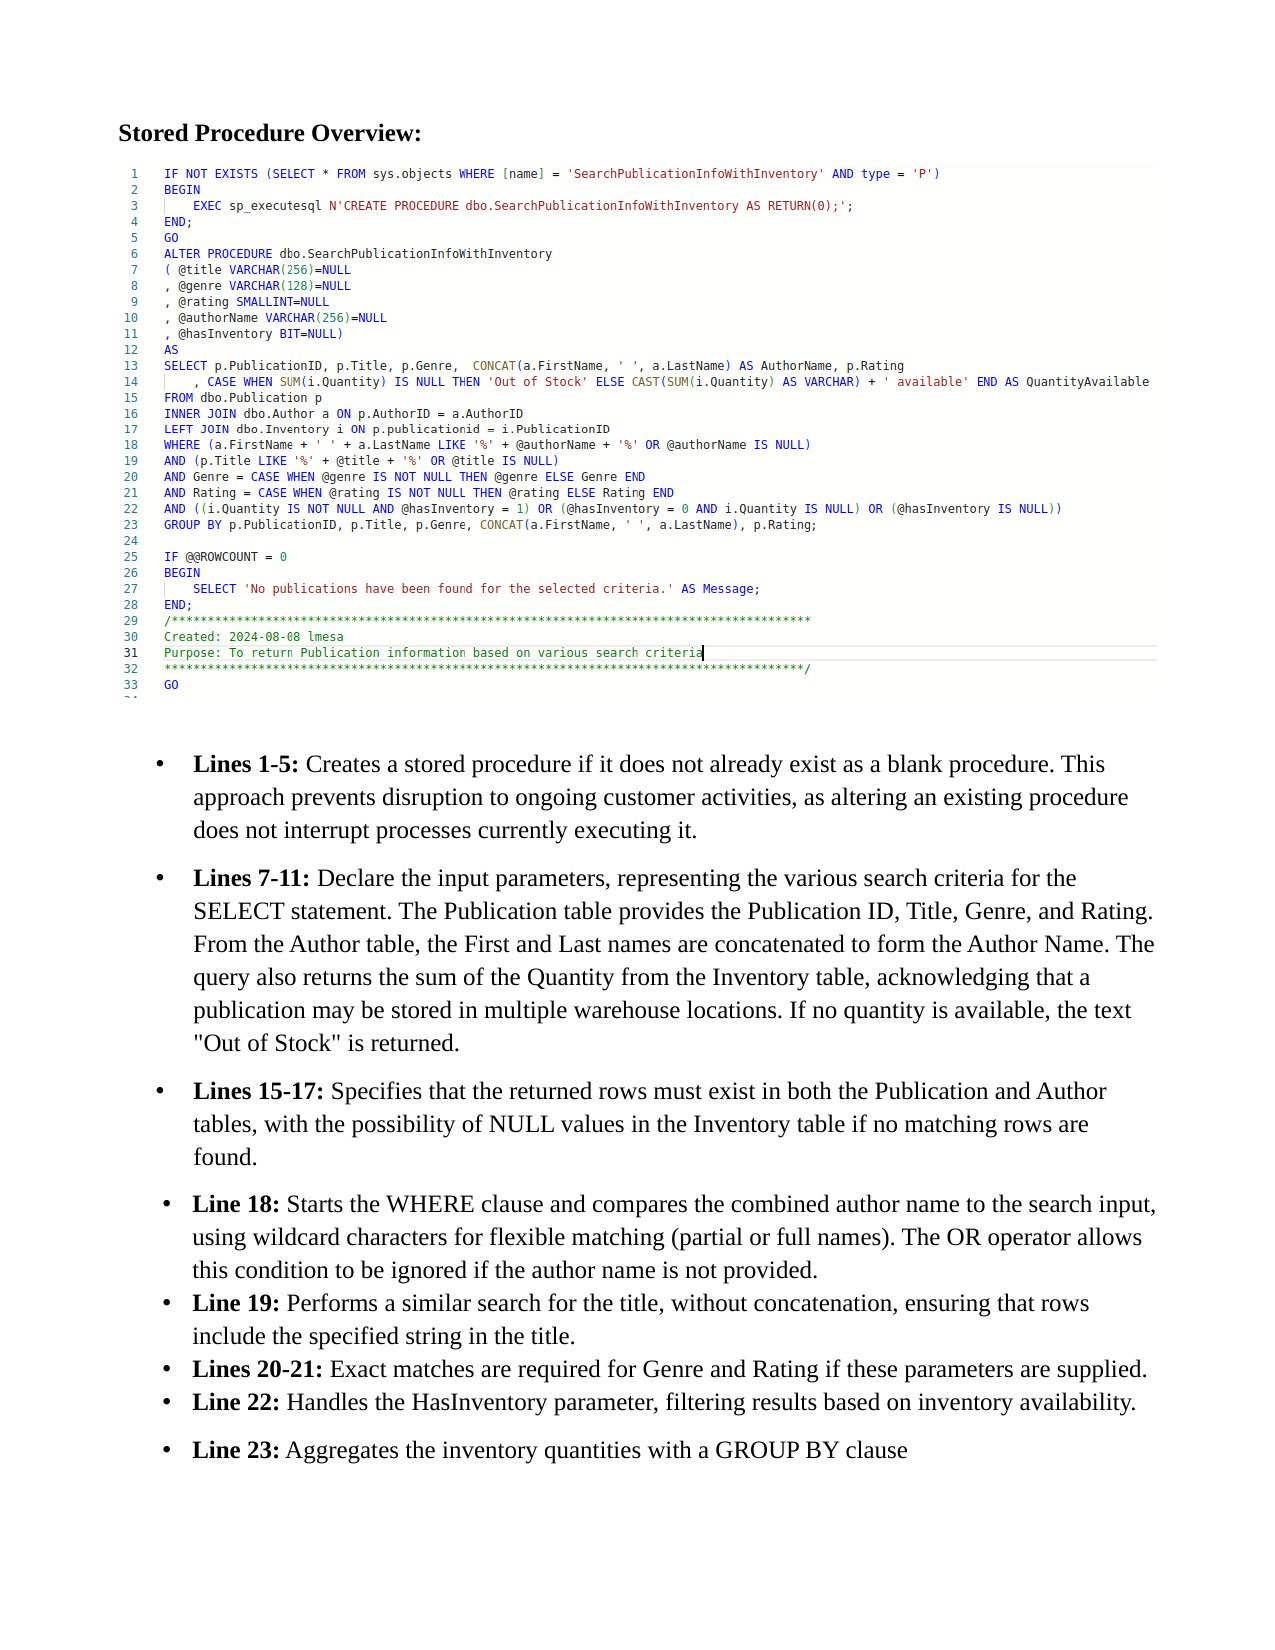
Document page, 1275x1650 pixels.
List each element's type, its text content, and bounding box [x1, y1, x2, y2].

list Lines 20-21: Exact matches are required for Genre and Rating if these parameters are supplied. [162, 1354, 1157, 1383]
text Stored Procedure Overview: [118, 118, 1157, 147]
list Lines 15-17: Specifies that the returned rows must exist in both the Publication and Author tables, with the possibility of NULL values in the Inventory table if no matching rows are found. [156, 1076, 1157, 1171]
list Line 22: Handles the HasInventory parameter, filtering results based on inventory availability. [162, 1387, 1157, 1416]
picture [118, 165, 1157, 698]
list Line 23: Aggregates the inventory quantities with a GROUP BY clause [162, 1435, 1157, 1464]
list Line 19: Performs a similar search for the title, without concatenation, ensuring that rows include the specified string in the title. [162, 1288, 1157, 1350]
list Line 18: Starts the WHERE clause and compares the combined author name to the search input, using wildcard characters for flexible matching (partial or full names). The OR operator allows this condition to be ignored if the author name is not provided. [162, 1189, 1157, 1284]
list Lines 1-5: Creates a stored procedure if it does not already exist as a blank procedure. This approach prevents disruption to ongoing customer activities, as altering an existing procedure does not interrupt processes currently executing it. [156, 749, 1157, 844]
list Lines 7-11: Declare the input parameters, representing the various search criteria for the SELECT statement. The Publication table provides the Publication ID, Title, Genre, and Rating. From the Author table, the First and Last names are concatenated to form the Author Name. The query also returns the sum of the Quantity from the Inventory table, acknowledging that a publication may be stored in multiple warehouse locations. If no quantity is available, the text "Out of Stock" is returned. [156, 863, 1157, 1057]
